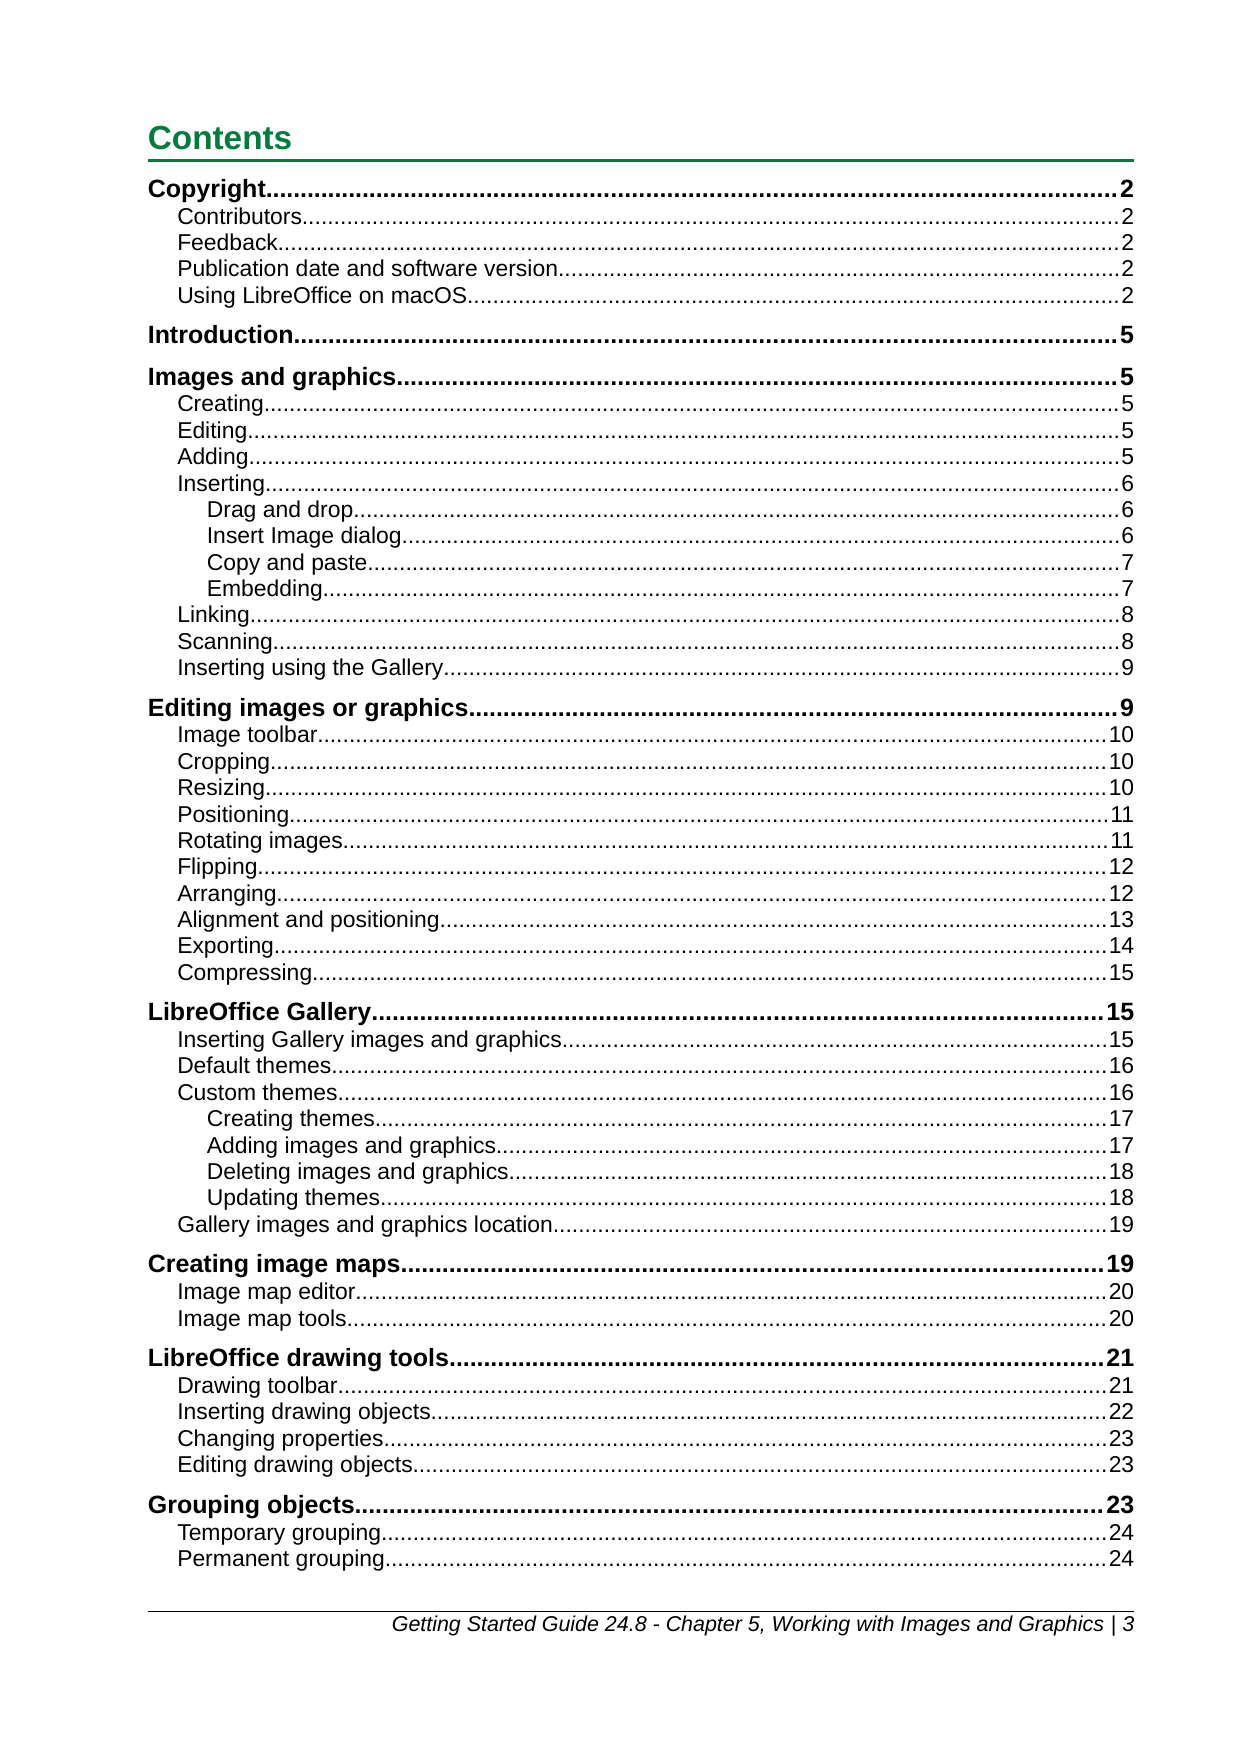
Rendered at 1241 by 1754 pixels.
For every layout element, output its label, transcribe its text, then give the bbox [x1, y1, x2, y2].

text Grouping objects 23 [148, 1490, 1134, 1518]
text Default themes 16 [177, 1052, 1134, 1079]
text Image map editor 20 [177, 1278, 1134, 1304]
subtitle Contents [148, 118, 1134, 159]
text Drag and drop 6 [207, 496, 1134, 522]
text Image map tools 20 [177, 1304, 1134, 1331]
text Creating image maps 19 [148, 1249, 1134, 1278]
text Editing images or graphics 9 [148, 693, 1134, 721]
text Adding 5 [177, 443, 1134, 469]
text Images and graphics 5 [148, 362, 1134, 390]
text Using LibreOffice on macOS 2 [177, 282, 1134, 308]
text Positioning 11 [177, 801, 1134, 827]
text Inserting Gallery images and graphics 15 [177, 1026, 1134, 1052]
text Creating 5 [177, 390, 1134, 417]
text Creating themes 17 [207, 1105, 1134, 1132]
text Embedding 7 [207, 575, 1134, 601]
text Cropping 10 [177, 748, 1134, 774]
text Resizing 10 [177, 774, 1134, 801]
text Contributors 2 [177, 203, 1134, 229]
text Feedback 2 [177, 229, 1134, 255]
text Copy and paste 7 [207, 548, 1134, 575]
text Image toolbar 10 [177, 721, 1134, 748]
text LibreOffice Gallery 15 [148, 997, 1134, 1026]
text LibreOffice drawing tools 21 [148, 1343, 1134, 1372]
text Insert Image dialog 6 [207, 522, 1134, 548]
text Inserting 6 [177, 469, 1134, 496]
text Updating themes 18 [207, 1184, 1134, 1211]
text Adding images and graphics 17 [207, 1132, 1134, 1158]
text Temporary grouping 24 [177, 1518, 1134, 1545]
text Editing 5 [177, 417, 1134, 443]
text Arranging 12 [177, 879, 1134, 906]
text Introduction 5 [148, 321, 1134, 349]
text Deleting images and graphics 18 [207, 1158, 1134, 1184]
text Changing properties 23 [177, 1425, 1134, 1451]
text Alignment and positioning 13 [177, 906, 1134, 932]
text Scanning 8 [177, 628, 1134, 654]
text Permanent grouping 24 [177, 1545, 1134, 1571]
text Editing drawing objects 23 [177, 1451, 1134, 1477]
text Copyright 2 [148, 174, 1134, 203]
text Rotating images 11 [177, 827, 1134, 853]
text Inserting using the Gallery 9 [177, 654, 1134, 680]
text Flipping 12 [177, 853, 1134, 879]
text Gallery images and graphics location 19 [177, 1211, 1134, 1237]
text Inserting drawing objects 22 [177, 1398, 1134, 1425]
text Linking 8 [177, 601, 1134, 628]
text Compressing 15 [177, 959, 1134, 985]
text Exporting 14 [177, 932, 1134, 959]
text Drawing toolbar 21 [177, 1372, 1134, 1398]
text Custom themes 16 [177, 1079, 1134, 1105]
text Publication date and software version 2 [177, 255, 1134, 282]
